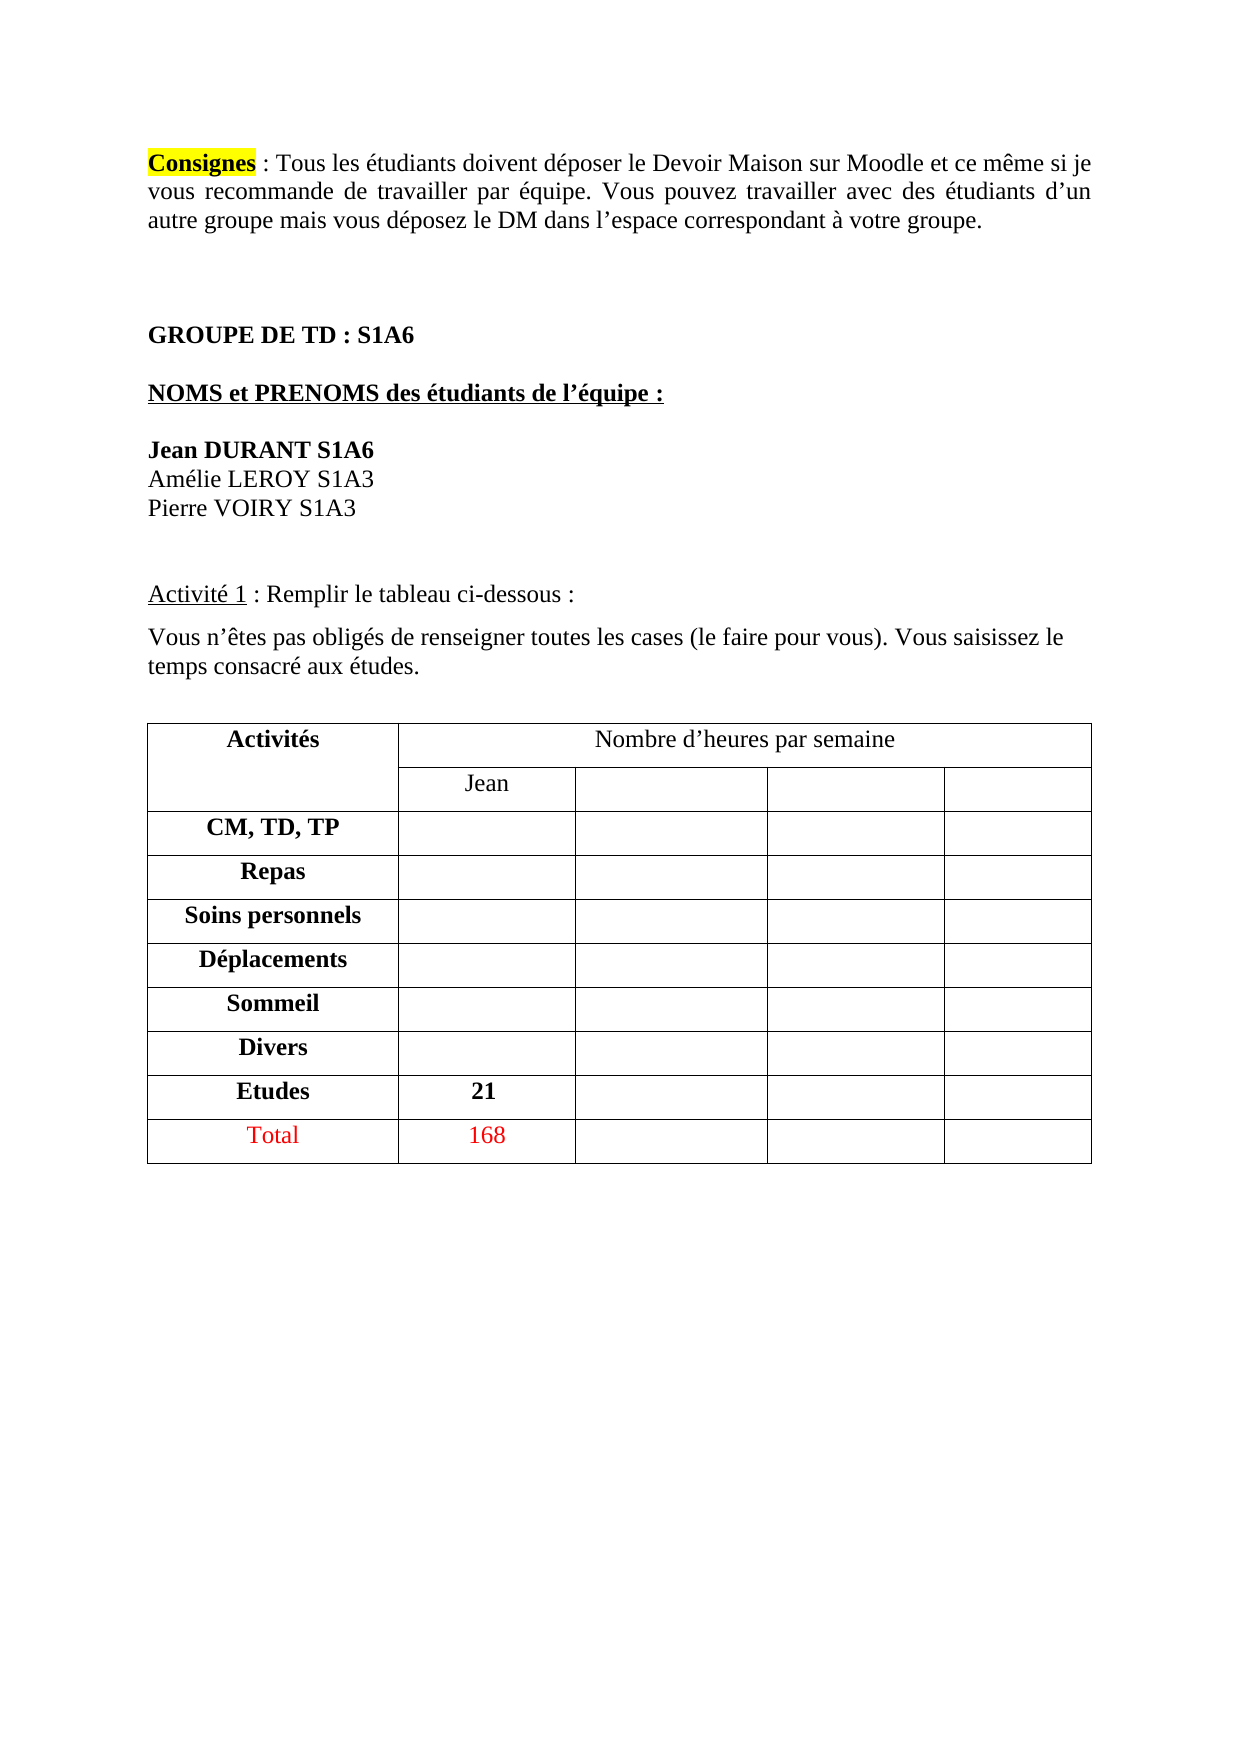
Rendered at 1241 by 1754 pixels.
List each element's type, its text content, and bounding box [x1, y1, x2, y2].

table_cell 21 [399, 1076, 575, 1119]
list NOMS et PRENOMS des étudiants de l’équipe : [148, 378, 1093, 406]
table_cell [945, 1120, 1091, 1163]
list Jean DURANT S1A6 [148, 435, 1093, 464]
table_cell Etudes [148, 1076, 398, 1119]
list Amélie LEROY S1A3 [148, 464, 1093, 493]
table_header Nombre d’heures par semaine [399, 724, 1091, 767]
text Activité 1 : Remplir le tableau ci-dessous : [148, 579, 1093, 608]
table_header Activités [148, 724, 398, 811]
table_cell [399, 1032, 575, 1075]
table_cell [768, 856, 944, 899]
table_cell [576, 988, 767, 1031]
table_cell [576, 944, 767, 987]
table_cell [768, 812, 944, 855]
table_cell Soins personnels [148, 900, 398, 943]
table_cell [576, 1032, 767, 1075]
table_cell [945, 944, 1091, 987]
table_cell [945, 768, 1091, 811]
table_cell Total [148, 1120, 398, 1163]
table_cell [768, 768, 944, 811]
list GROUPE DE TD : S1A6 [148, 320, 1093, 349]
table_cell [576, 900, 767, 943]
table_cell [945, 900, 1091, 943]
table_cell [945, 988, 1091, 1031]
table_cell [576, 812, 767, 855]
table_cell [399, 988, 575, 1031]
table_cell [399, 944, 575, 987]
table_cell [945, 1032, 1091, 1075]
table_cell [576, 768, 767, 811]
table_cell [945, 812, 1091, 855]
table_cell Divers [148, 1032, 398, 1075]
table_cell Sommeil [148, 988, 398, 1031]
table_cell [576, 1076, 767, 1119]
list Pierre VOIRY S1A3 [148, 493, 1093, 521]
table_cell [945, 1076, 1091, 1119]
table_cell [768, 1076, 944, 1119]
table_cell [768, 1032, 944, 1075]
table_cell Repas [148, 856, 398, 899]
table_cell [399, 856, 575, 899]
table_cell [768, 1120, 944, 1163]
table_cell [768, 988, 944, 1031]
table_cell [576, 1120, 767, 1163]
table_cell [945, 856, 1091, 899]
table_cell [768, 900, 944, 943]
table_cell [768, 944, 944, 987]
list Consignes : Tous les étudiants doivent déposer le Devoir Maison sur Moodle et ce même si je vous recommande de travailler par équipe. Vous pouvez travailler avec des étudiants d’un autre groupe mais vous déposez le DM dans l’espace correspondant à votre groupe. [148, 148, 1093, 234]
table_cell [399, 812, 575, 855]
table_cell 168 [399, 1120, 575, 1163]
table_cell Jean [399, 768, 575, 811]
table_cell CM, TD, TP [148, 812, 398, 855]
table_cell [576, 856, 767, 899]
table_cell Déplacements [148, 944, 398, 987]
table_cell [399, 900, 575, 943]
text Vous n’êtes pas obligés de renseigner toutes les cases (le faire pour vous). Vous saisissez le temps consacré aux études. [148, 622, 1093, 679]
